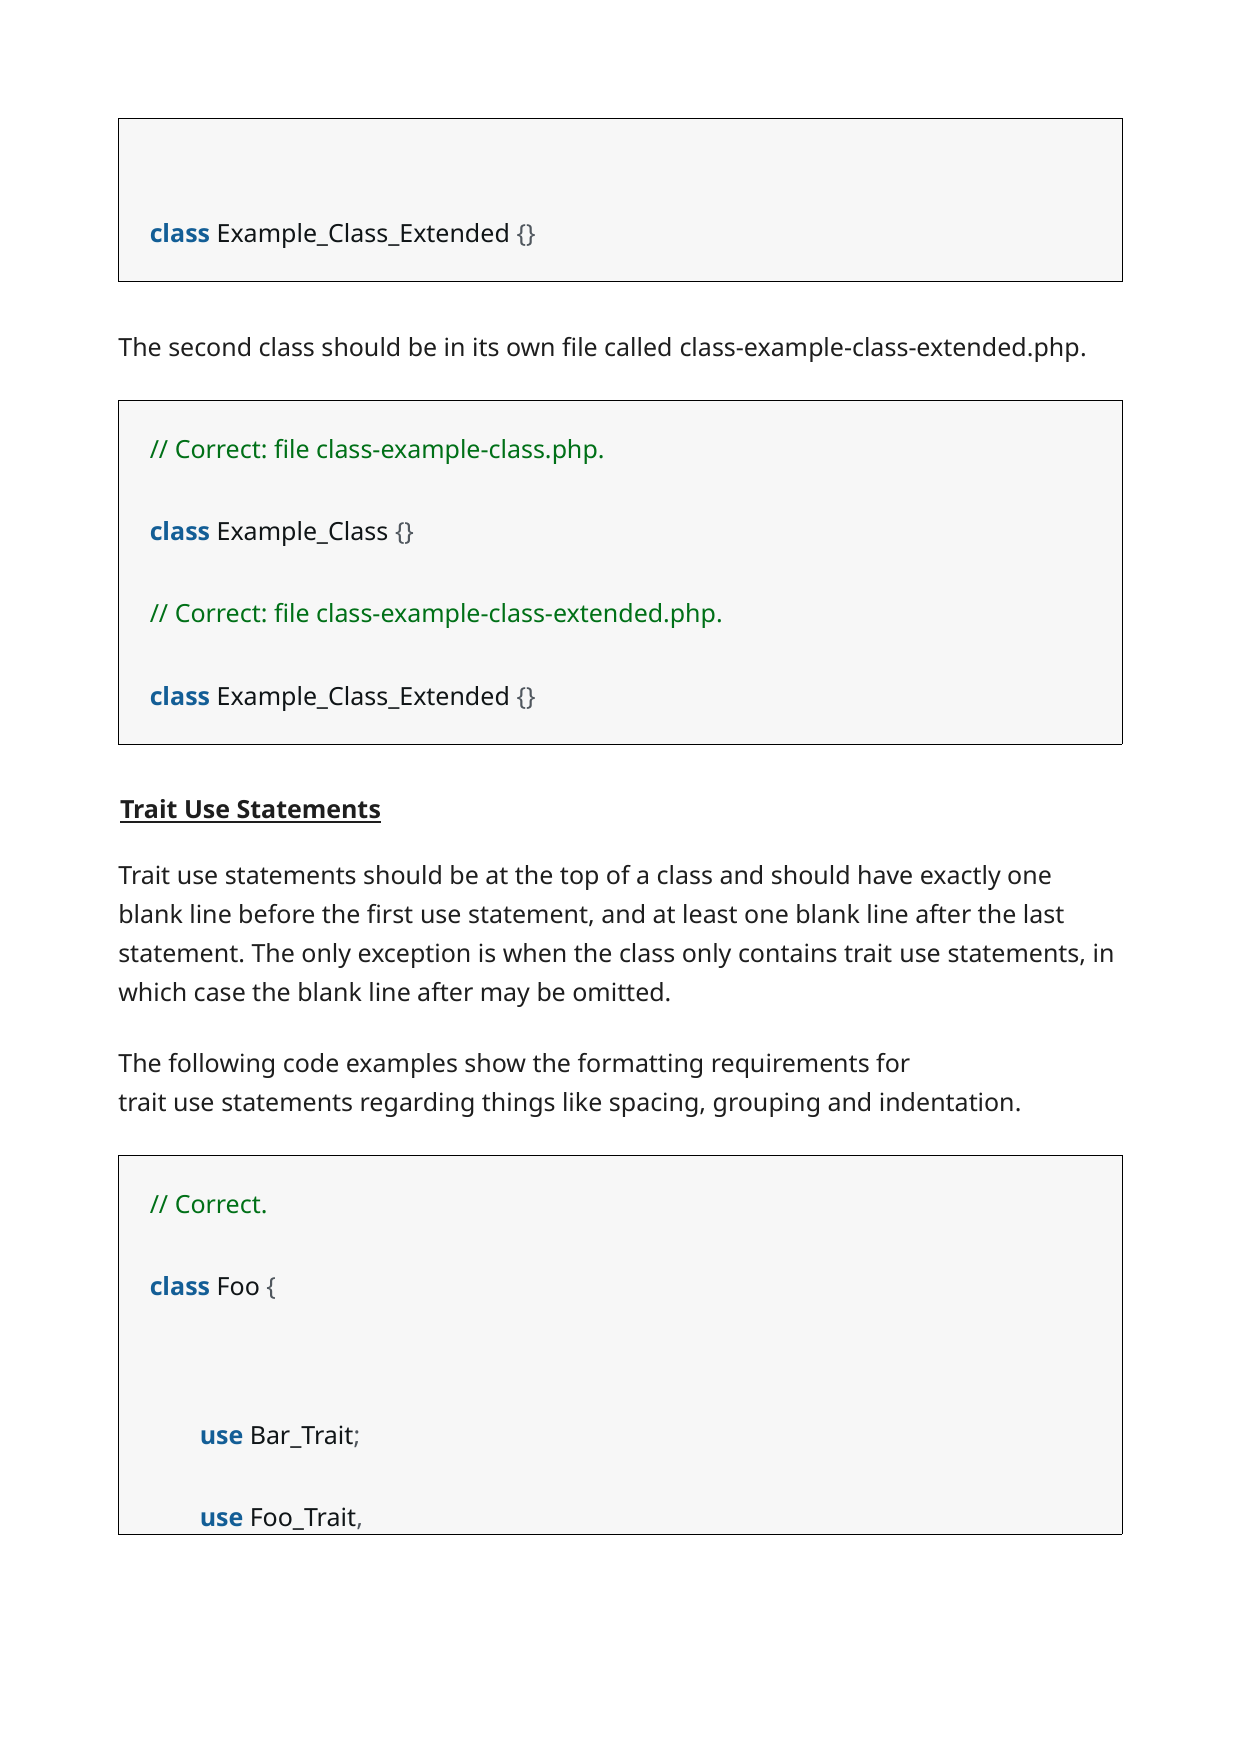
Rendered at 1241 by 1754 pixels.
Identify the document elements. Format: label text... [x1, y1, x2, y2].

text Trait use statements should be at the top of a class and should have exactly one blank line before the first use statement, and at least one blank line after the last statement. The only exception is when the class only contains trait use statements, in which case the blank line after may be omitted. [118, 857, 1122, 1009]
text class Example_Class_Extended {} [119, 647, 1122, 744]
text use Foo_Trait, [119, 1468, 1122, 1534]
subtitle Trait Use Statements [118, 792, 1122, 826]
text class Example_Class {} [119, 482, 1122, 548]
text class Example_Class_Extended {} [119, 185, 1122, 281]
text // Correct. [119, 1156, 1122, 1220]
text class Foo { [119, 1237, 1122, 1303]
text // Correct: file class-example-class.php. [119, 401, 1122, 466]
text The second class should be in its own file called class-example-class-extended.php. [118, 330, 1122, 364]
text The following code examples show the formatting requirements for trait use statements regarding things like spacing, grouping and indentation. [118, 1045, 1122, 1118]
text use Bar_Trait; [119, 1386, 1122, 1452]
text // Correct: file class-example-class-extended.php. [119, 565, 1122, 630]
